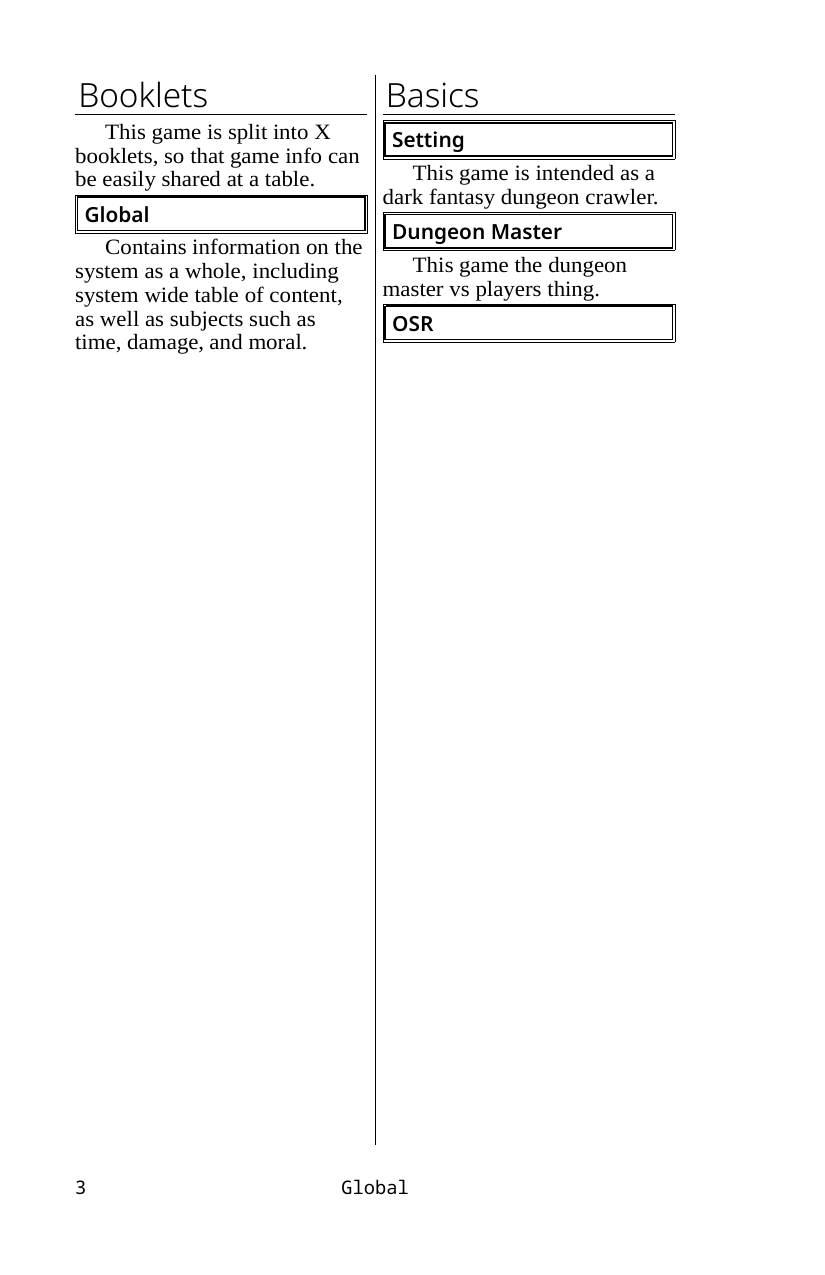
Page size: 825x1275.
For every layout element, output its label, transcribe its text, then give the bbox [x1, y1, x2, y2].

subtitle booklets [75, 75, 367, 114]
subtitle Setting [386, 124, 672, 155]
subtitle basics [382, 75, 675, 114]
text Contains information on the system as a whole, including system wide table of content, as well as subjects such as time, damage, and moral. [75, 236, 367, 354]
subtitle OSR [386, 307, 672, 339]
subtitle Dungeon Master [386, 215, 672, 247]
text This game the dungeon master vs players thing. [382, 253, 675, 301]
text This game is split into X booklets, so that game info can be easily shared at a table. [75, 120, 367, 192]
subtitle Global [78, 198, 364, 230]
text This game is intended as a dark fantasy dungeon crawler. [382, 162, 675, 209]
